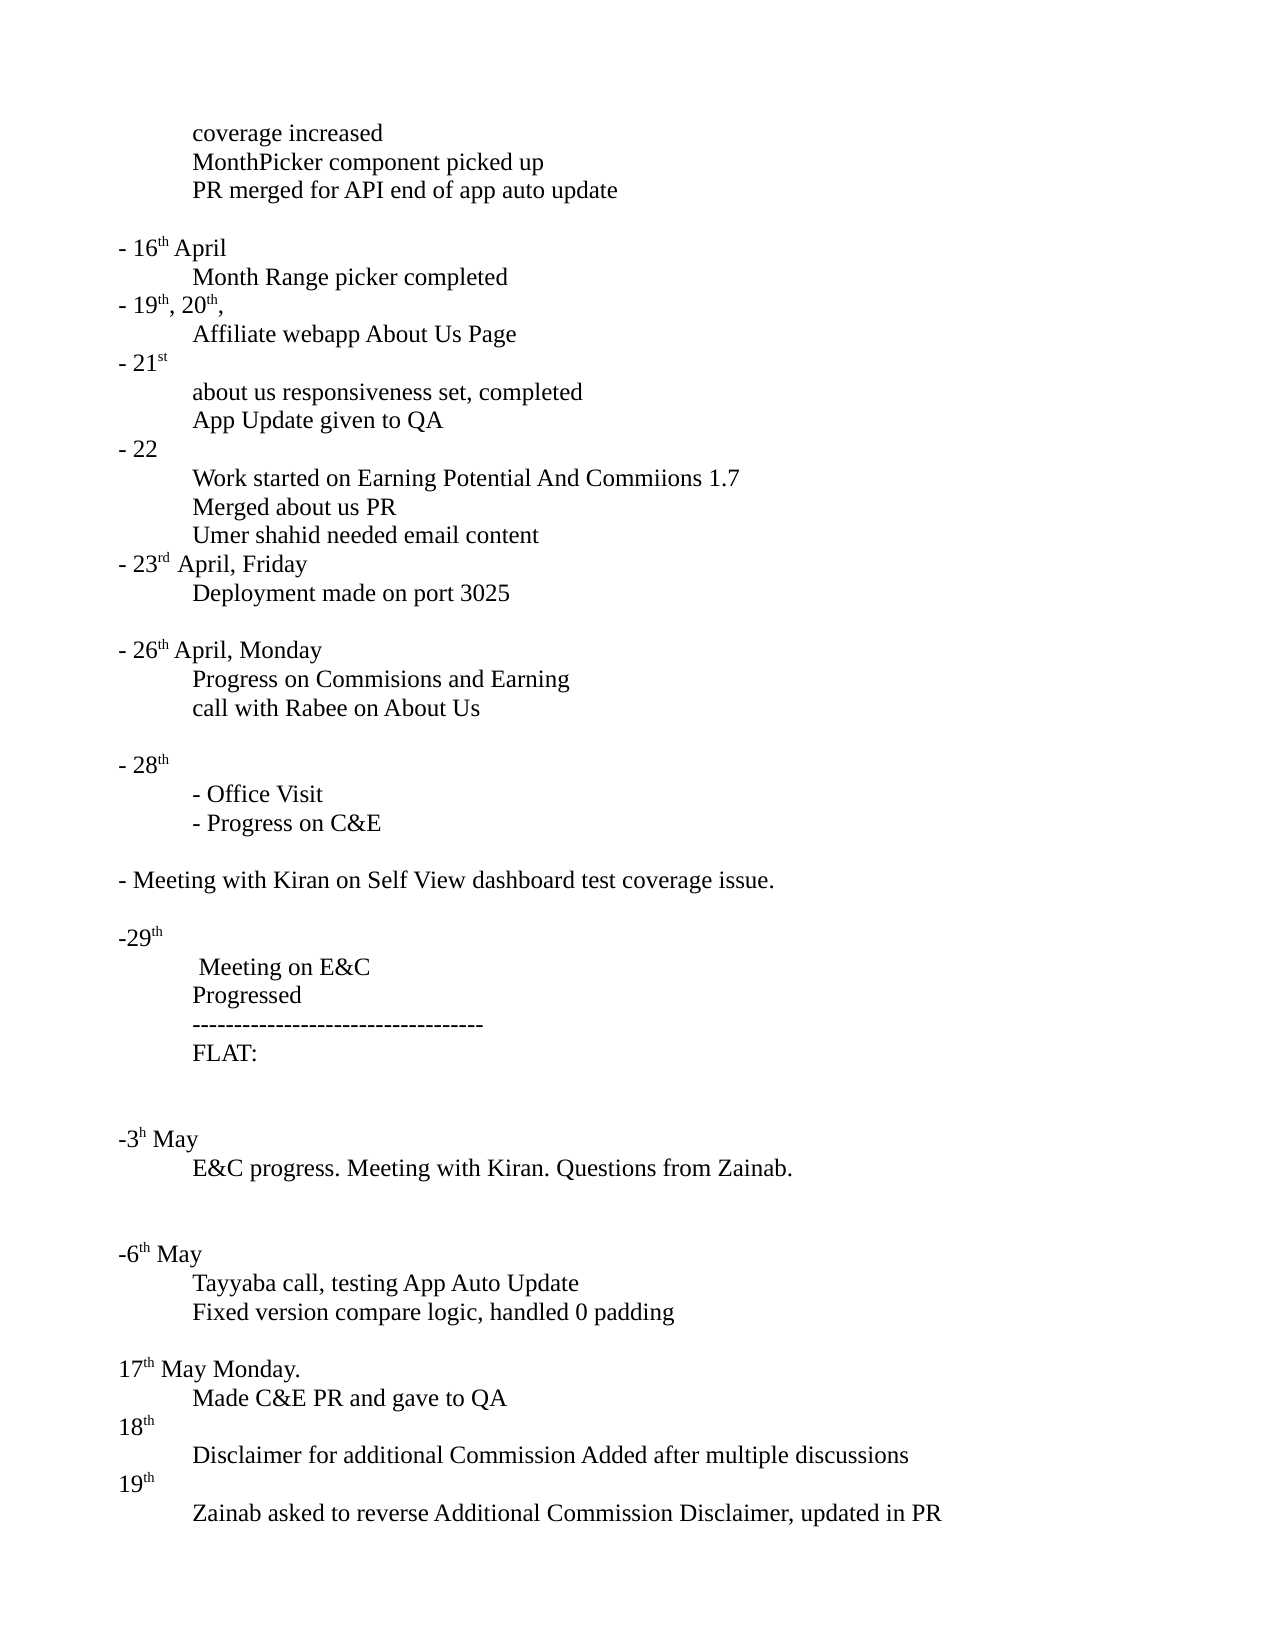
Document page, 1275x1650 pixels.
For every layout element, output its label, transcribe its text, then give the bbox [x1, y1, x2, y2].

text Zainab asked to reverse Additional Commission Disclaimer, updated in PR [118, 1498, 1157, 1527]
text - Office Visit [118, 779, 1157, 808]
text 17th May Monday. [118, 1354, 1157, 1383]
text Made C&E PR and gave to QA [118, 1383, 1157, 1412]
text FLAT: [118, 1038, 1157, 1067]
text call with Rabee on About Us [118, 693, 1157, 722]
text Progress on Commisions and Earning [118, 664, 1157, 693]
text Tayyaba call, testing App Auto Update [118, 1268, 1157, 1297]
text - 21st [118, 348, 1157, 377]
text 18th [118, 1412, 1157, 1441]
text App Update given to QA [118, 406, 1157, 434]
text Month Range picker completed [118, 262, 1157, 291]
text - 28th [118, 751, 1157, 779]
text - Progress on C&E [118, 808, 1157, 837]
text - Meeting with Kiran on Self View dashboard test coverage issue. [118, 866, 1157, 894]
text -3h May [118, 1124, 1157, 1153]
text Deployment made on port 3025 [118, 578, 1157, 607]
text - 22 [118, 434, 1157, 463]
text ----------------------------------- [118, 1009, 1157, 1038]
text - 26th April, Monday [118, 636, 1157, 664]
text E&C progress. Meeting with Kiran. Questions from Zainab. [118, 1153, 1157, 1182]
text -29th [118, 923, 1157, 952]
text PR merged for API end of app auto update [118, 176, 1157, 204]
text about us responsiveness set, completed [118, 377, 1157, 406]
text Meeting on E&C [118, 952, 1157, 981]
text - 23rd April, Friday [118, 549, 1157, 578]
text Merged about us PR [118, 492, 1157, 521]
text Affiliate webapp About Us Page [118, 319, 1157, 348]
text Work started on Earning Potential And Commiions 1.7 [118, 463, 1157, 492]
text - 16th April [118, 233, 1157, 262]
text Progressed [118, 981, 1157, 1009]
text Umer shahid needed email content [118, 521, 1157, 549]
text -6th May [118, 1239, 1157, 1268]
text - 19th, 20th, [118, 291, 1157, 319]
text coverage increased [118, 118, 1157, 147]
text 19th [118, 1469, 1157, 1498]
text Fixed version compare logic, handled 0 padding [118, 1297, 1157, 1326]
text MonthPicker component picked up [118, 147, 1157, 176]
text Disclaimer for additional Commission Added after multiple discussions [118, 1441, 1157, 1469]
